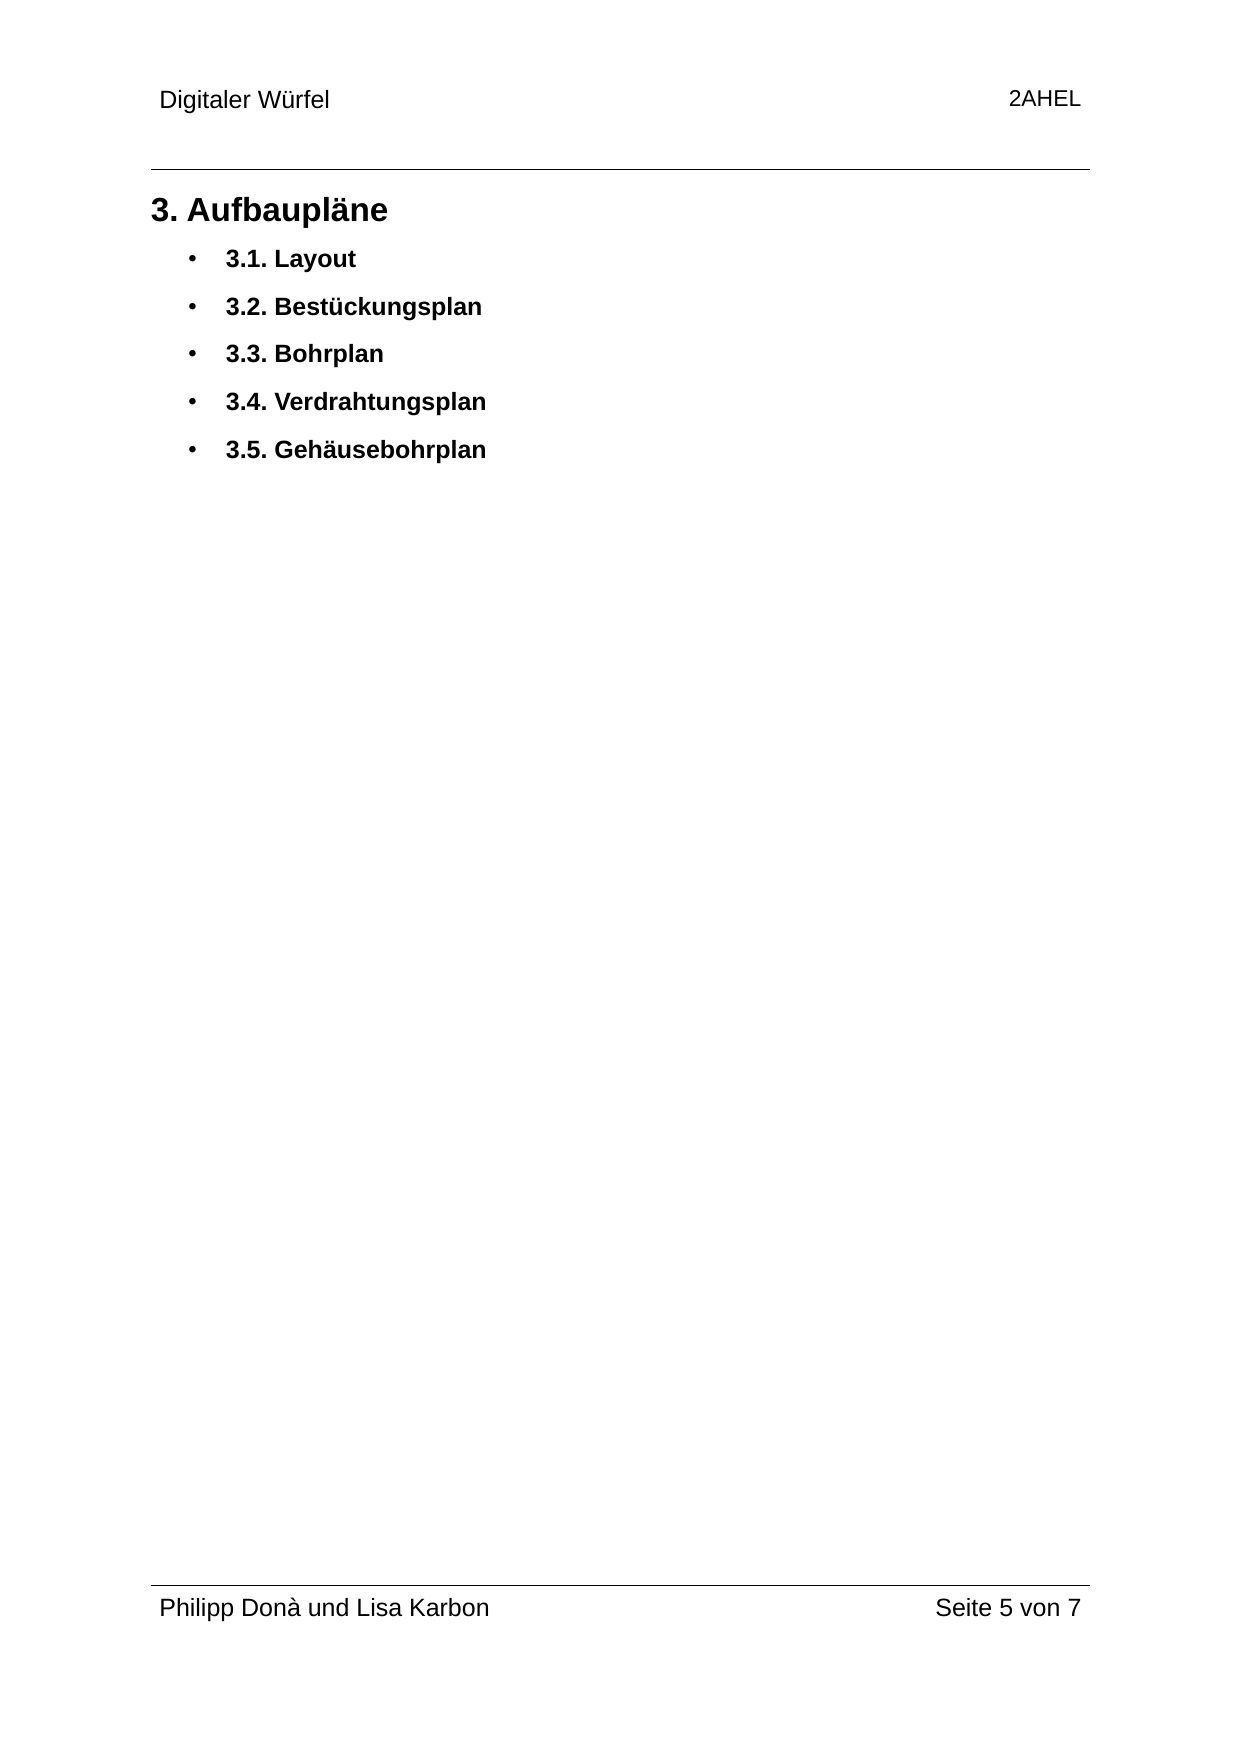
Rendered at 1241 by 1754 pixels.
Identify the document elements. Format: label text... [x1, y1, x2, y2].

list 3.4. Verdrahtungsplan [188, 387, 1090, 416]
list 3.2. Bestückungsplan [188, 292, 1090, 320]
list 3.5. Gehäusebohrplan [188, 435, 1090, 463]
subtitle 3. Aufbaupläne [151, 190, 1090, 229]
list 3.1. Layout [188, 244, 1090, 273]
list 3.3. Bohrplan [188, 339, 1090, 368]
